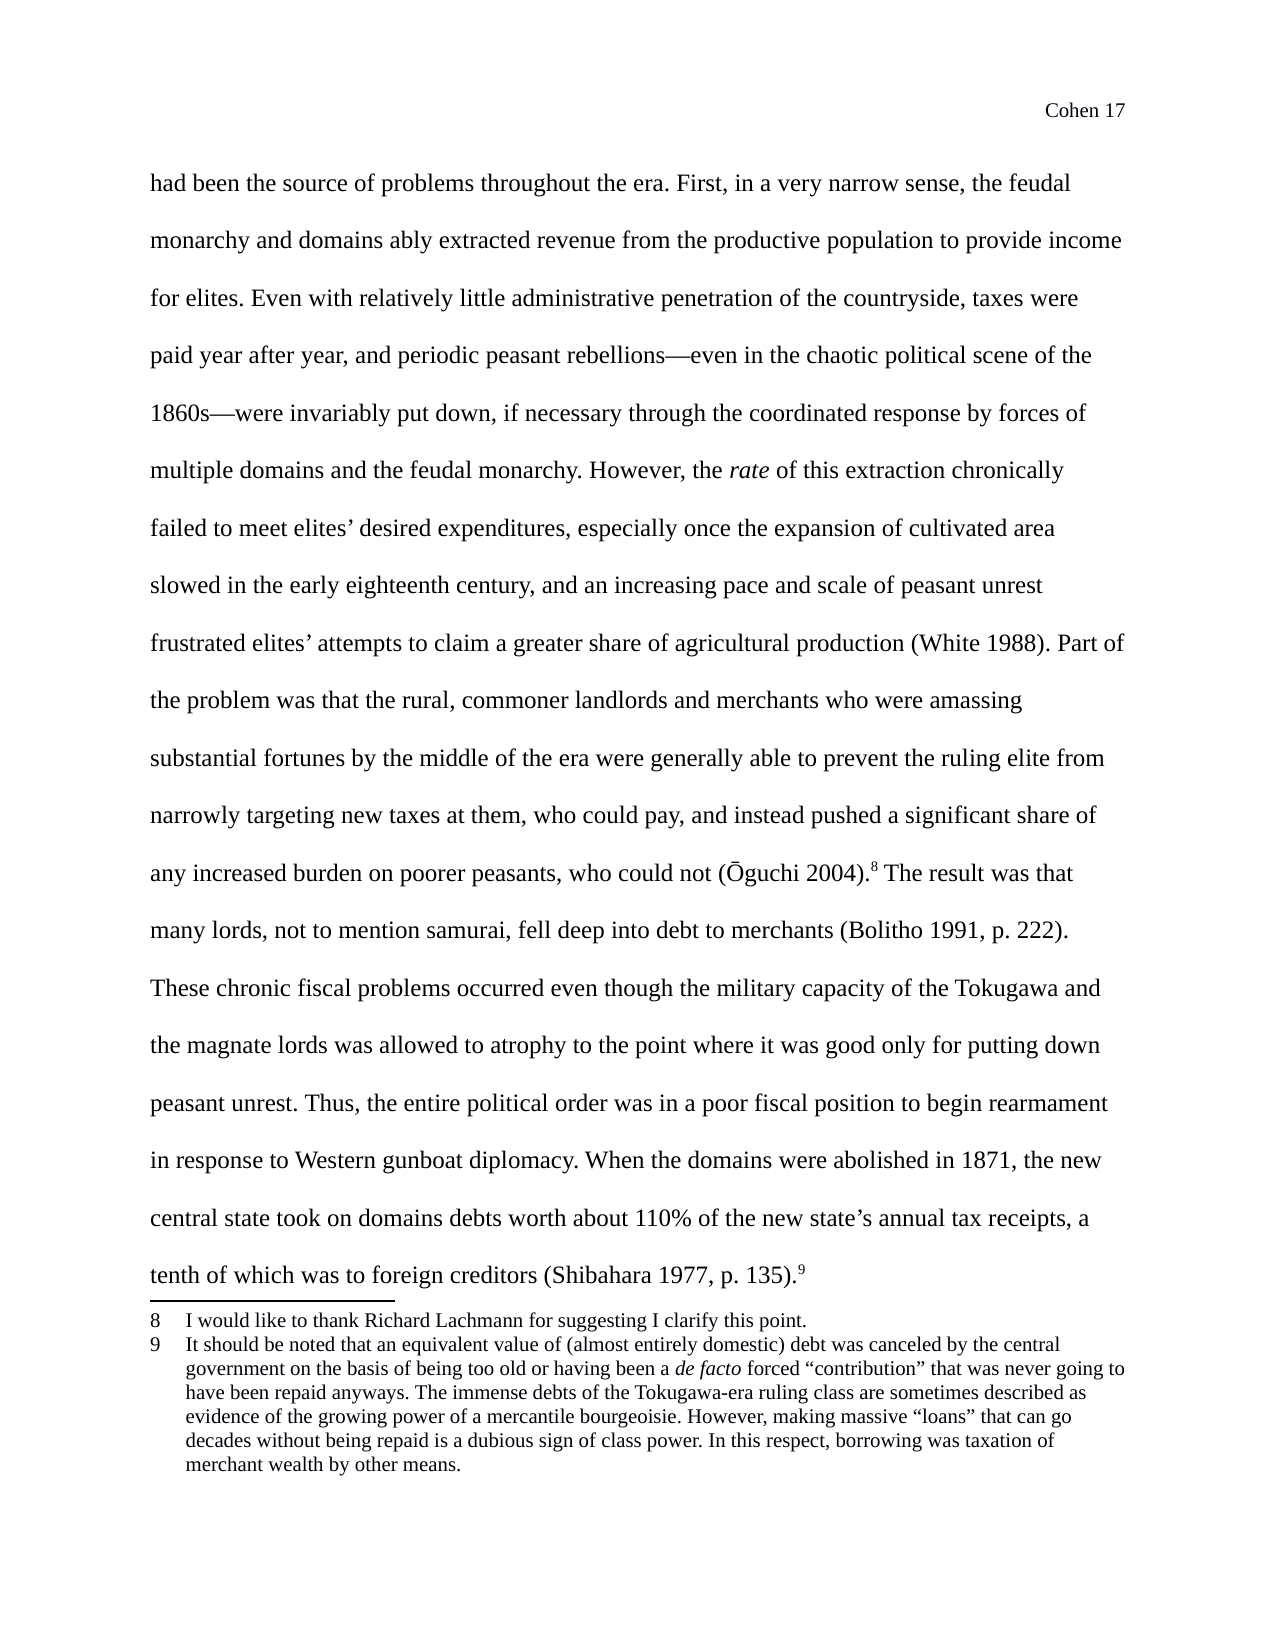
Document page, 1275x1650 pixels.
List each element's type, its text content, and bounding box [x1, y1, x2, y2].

text I would like to thank Richard Lachmann for suggesting I clarify this point. [150, 1307, 1125, 1332]
text It should be noted that an equivalent value of (almost entirely domestic) debt was canceled by the central government on the basis of being too old or having been a de facto forced “contribution” that was never going to have been repaid anyways. The immense debts of the Tokugawa-era ruling class are sometimes described as evidence of the growing power of a mercantile bourgeoisie. However, making massive “loans” that can go decades without being repaid is a dubious sign of class power. In this respect, borrowing was taxation of merchant wealth by other means. [150, 1332, 1125, 1476]
text had been the source of problems throughout the era. First, in a very narrow sense, the feudal monarchy and domains ably extracted revenue from the productive population to provide income for elites. Even with relatively little administrative penetration of the countryside, taxes were paid year after year, and periodic peasant rebellions—even in the chaotic political scene of the 1860s—were invariably put down, if necessary through the coordinated response by forces of multiple domains and the feudal monarchy. However, the rate of this extraction chronically failed to meet elites’ desired expenditures, especially once the expansion of cultivated area slowed in the early eighteenth century, and an increasing pace and scale of peasant unrest frustrated elites’ attempts to claim a greater share of agricultural production (White 1988). Part of the problem was that the rural, commoner landlords and merchants who were amassing substantial fortunes by the middle of the era were generally able to prevent the ruling elite from narrowly targeting new taxes at them, who could pay, and instead pushed a significant share of any increased burden on poorer peasants, who could not (Ōguchi 2004). The result was that many lords, not to mention samurai, fell deep into debt to merchants (Bolitho 1991, p. 222). These chronic fiscal problems occurred even though the military capacity of the Tokugawa and the magnate lords was allowed to atrophy to the point where it was good only for putting down peasant unrest. Thus, the entire political order was in a poor fiscal position to begin rearmament in response to Western gunboat diplomacy. When the domains were abolished in 1871, the new central state took on domains debts worth about 110% of the new state’s annual tax receipts, a tenth of which was to foreign creditors (Shibahara 1977, p. 135). [150, 168, 1125, 1289]
